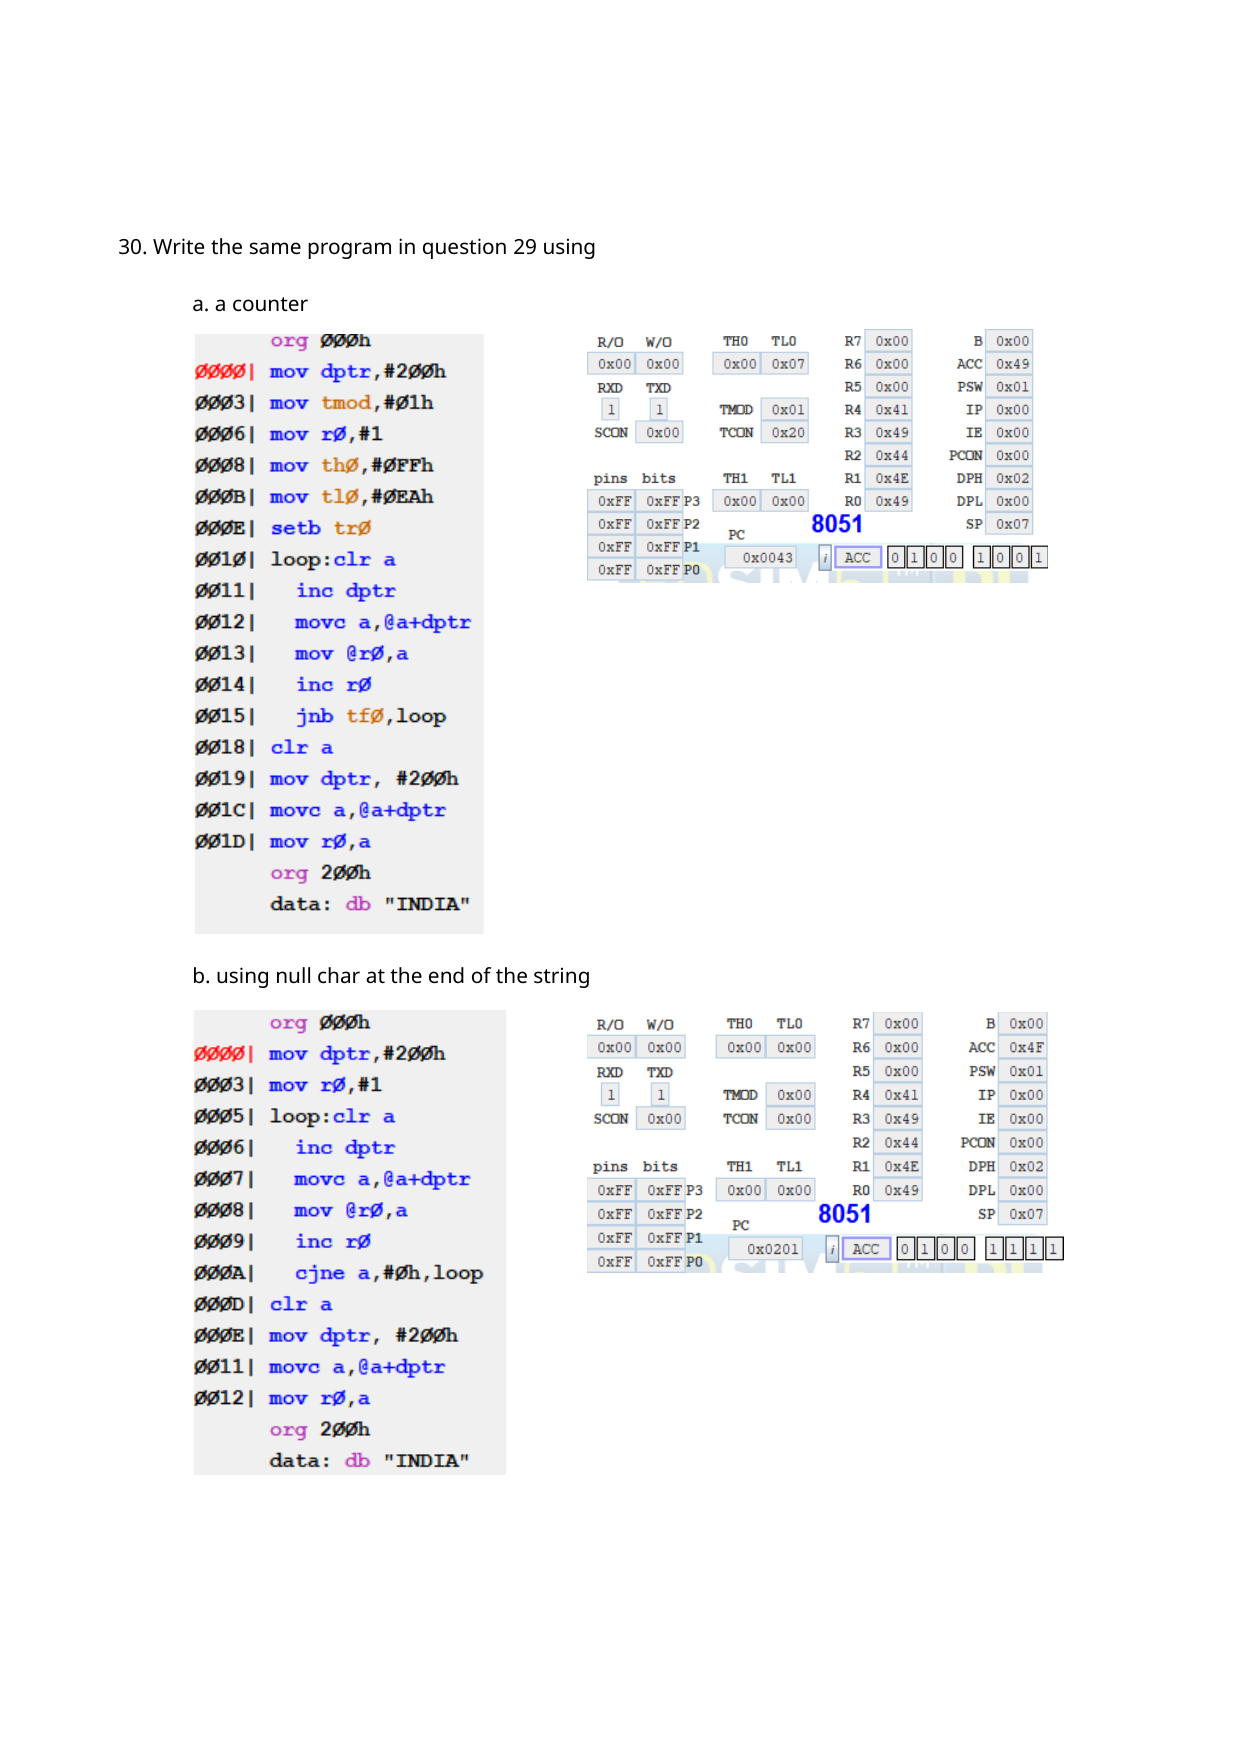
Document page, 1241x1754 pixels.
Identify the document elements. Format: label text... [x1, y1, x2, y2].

text 30. Write the same program in question 29 using [118, 232, 1122, 260]
picture [193, 1010, 507, 1475]
picture [587, 1012, 1064, 1273]
picture [194, 334, 484, 934]
text b. using null char at the end of the string [118, 962, 1122, 990]
picture [587, 329, 1048, 583]
text a. a counter [118, 289, 1122, 317]
